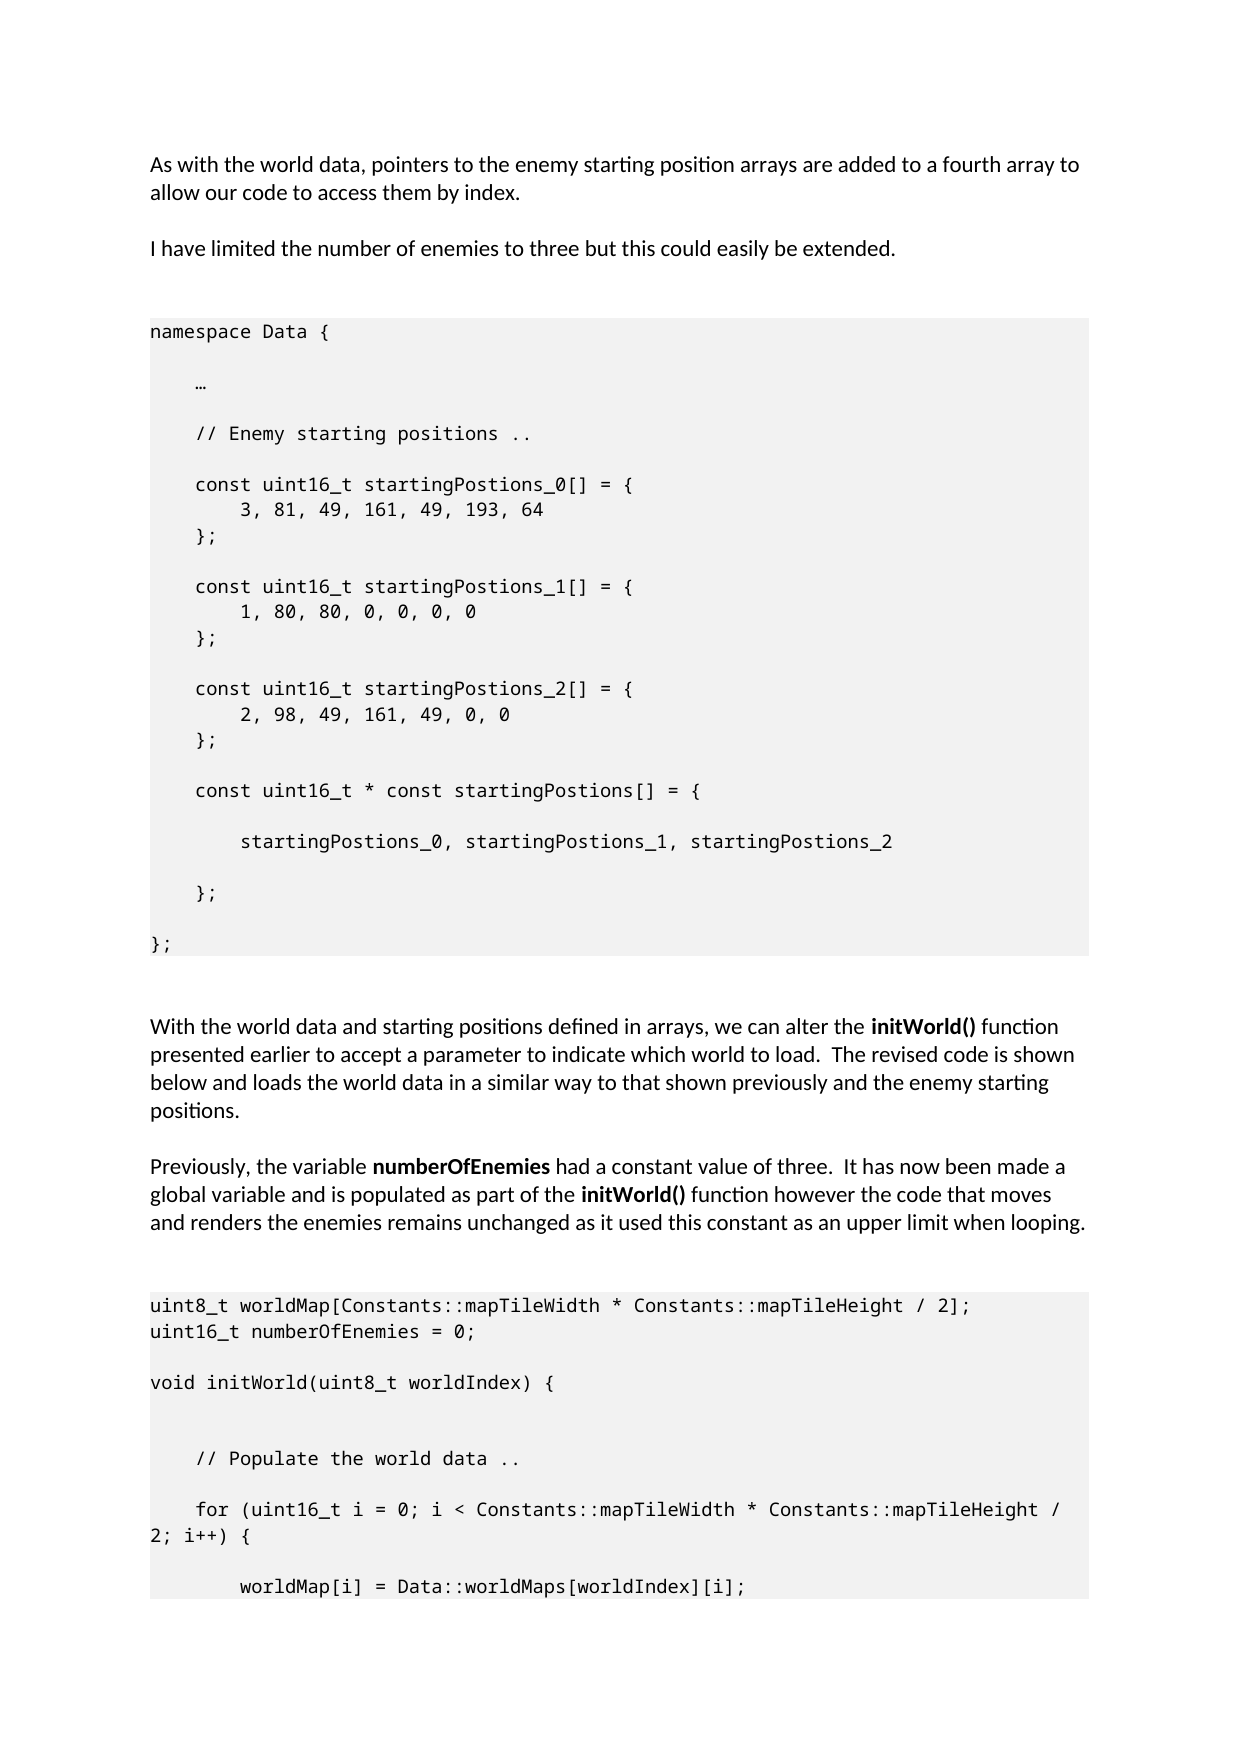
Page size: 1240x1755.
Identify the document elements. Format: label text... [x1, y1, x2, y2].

text Previously, the variable numberOfEnemies had a constant value of three. It has now been made a global variable and is populated as part of the initWorld() function however the code that moves and renders the enemies remains unchanged as it used this constant as an upper limit when looping. [150, 1152, 1089, 1236]
text I have limited the number of enemies to three but this could easily be extended. [150, 234, 1089, 262]
text namespace Data { [150, 318, 1089, 344]
text 1, 80, 80, 0, 0, 0, 0 [150, 599, 1089, 624]
text const uint16_t startingPostions_0[] = { [150, 471, 1089, 497]
text 3, 81, 49, 161, 49, 193, 64 [150, 497, 1089, 522]
text startingPostions_0, startingPostions_1, startingPostions_2 [150, 828, 1089, 854]
text worldMap[i] = Data::worldMaps[worldIndex][i]; [150, 1573, 1089, 1599]
text 2, 98, 49, 161, 49, 0, 0 [150, 701, 1089, 726]
text }; [150, 624, 1089, 650]
text }; [150, 931, 1089, 956]
text // Populate the world data .. [150, 1446, 1089, 1471]
text const uint16_t * const startingPostions[] = { [150, 777, 1089, 803]
text for (uint16_t i = 0; i < Constants::mapTileWidth * Constants::mapTileHeight / 2; i++) { [150, 1497, 1089, 1548]
text // Enemy starting positions .. [150, 420, 1089, 446]
text }; [150, 726, 1089, 752]
text void initWorld(uint8_t worldIndex) { [150, 1369, 1089, 1394]
text const uint16_t startingPostions_1[] = { [150, 573, 1089, 599]
text As with the world data, pointers to the enemy starting position arrays are added to a fourth array to allow our code to access them by index. [150, 150, 1089, 206]
text }; [150, 879, 1089, 905]
text With the world data and starting positions defined in arrays, we can alter the initWorld() function presented earlier to accept a parameter to indicate which world to load. The revised code is shown below and loads the world data in a similar way to that shown previously and the enemy starting positions. [150, 1012, 1089, 1124]
text const uint16_t startingPostions_2[] = { [150, 675, 1089, 701]
text uint8_t worldMap[Constants::mapTileWidth * Constants::mapTileHeight / 2]; [150, 1292, 1089, 1318]
text }; [150, 522, 1089, 548]
text uint16_t numberOfEnemies = 0; [150, 1318, 1089, 1343]
text … [150, 369, 1089, 395]
